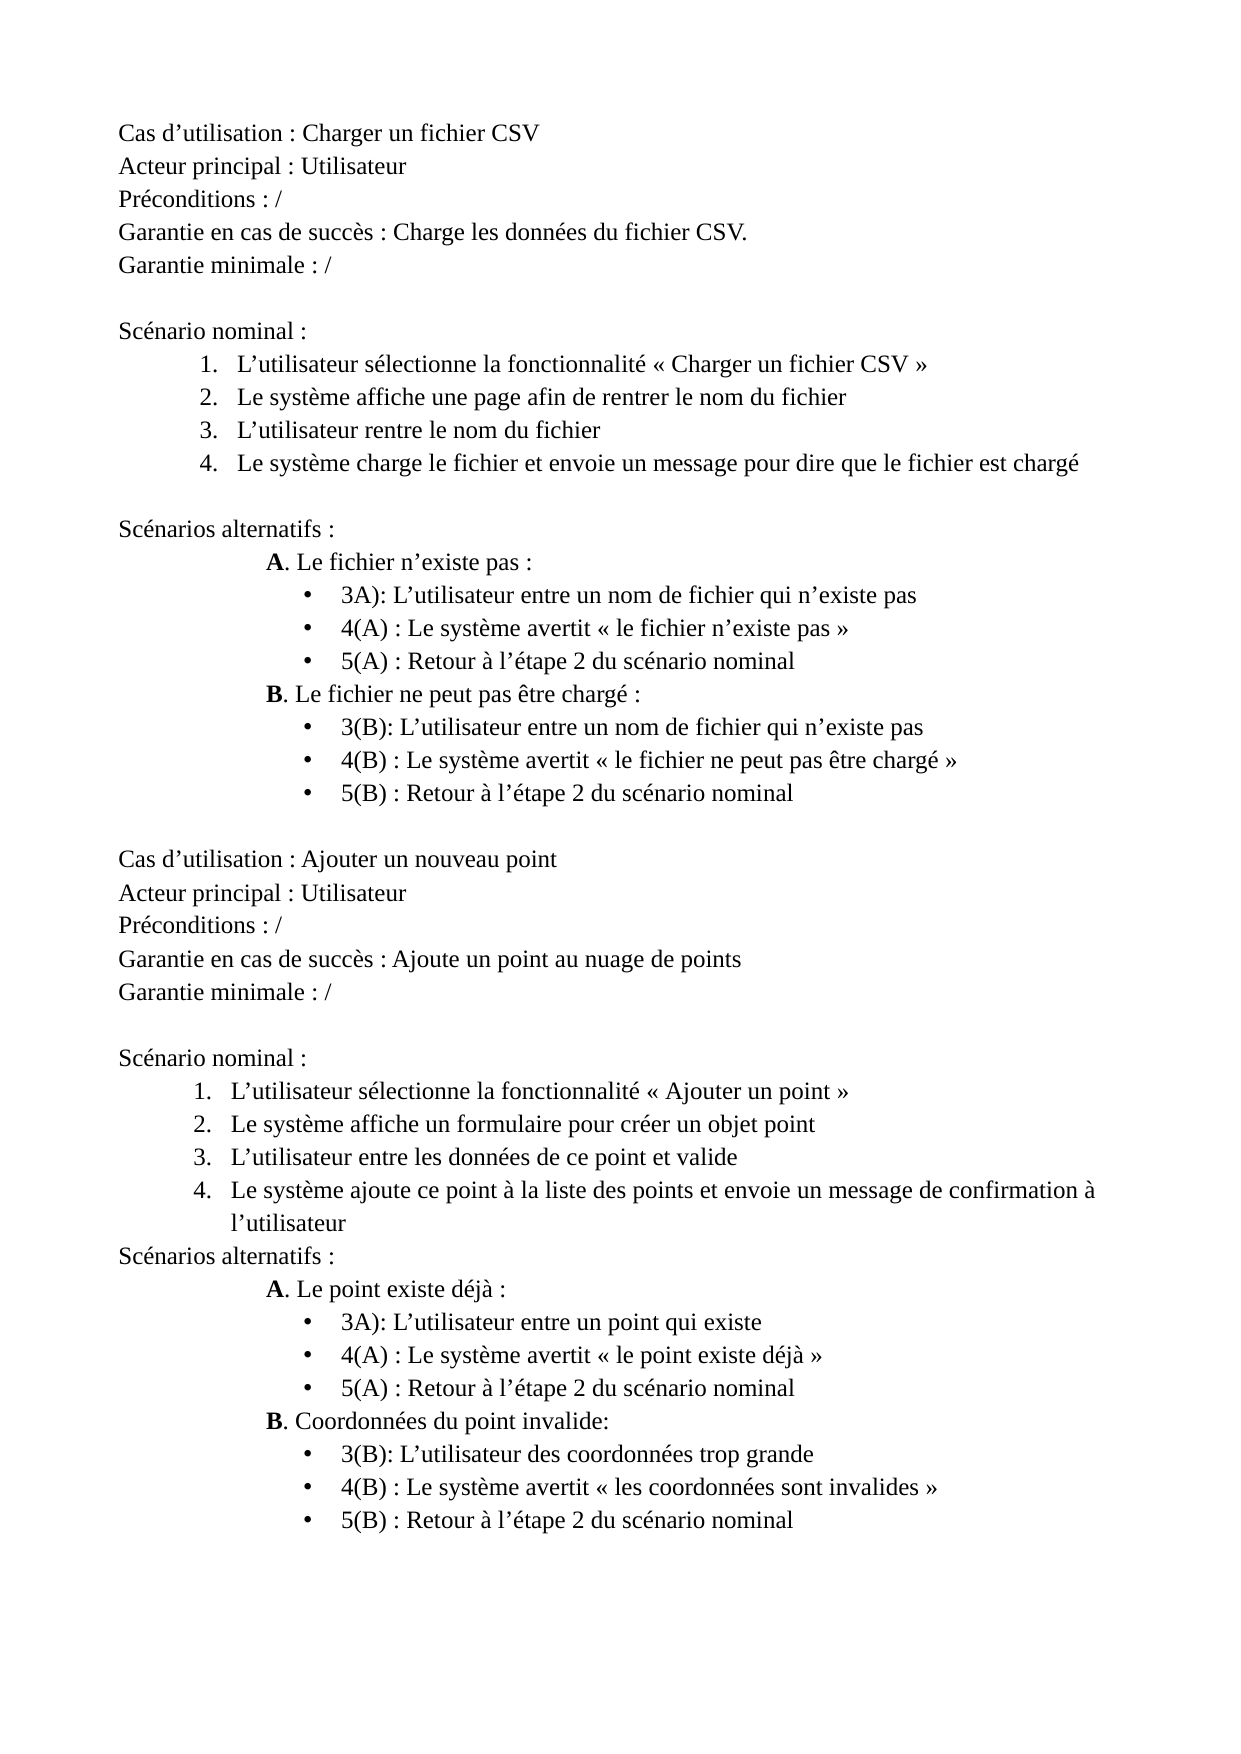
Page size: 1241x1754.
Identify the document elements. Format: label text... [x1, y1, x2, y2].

text A. Le point existe déjà : [118, 1274, 1122, 1303]
list 3A): L’utilisateur entre un point qui existe [303, 1307, 1122, 1336]
text B. Le fichier ne peut pas être chargé : [118, 679, 1122, 708]
list 3A): L’utilisateur entre un nom de fichier qui n’existe pas [303, 580, 1122, 609]
text Préconditions : / [118, 184, 1122, 213]
text Préconditions : / [118, 911, 1122, 939]
list L’utilisateur sélectionne la fonctionnalité « Ajouter un point » [193, 1076, 1122, 1104]
list 4(A) : Le système avertit « le fichier n’existe pas » [303, 613, 1122, 642]
text Scénario nominal : [118, 1043, 1122, 1071]
list Le système charge le fichier et envoie un message pour dire que le fichier est chargé [199, 448, 1122, 477]
list Le système affiche une page afin de rentrer le nom du fichier [199, 382, 1122, 411]
text Scénarios alternatifs : [118, 514, 1122, 543]
list 3(B): L’utilisateur des coordonnées trop grande [303, 1439, 1122, 1468]
text Cas d’utilisation : Ajouter un nouveau point [118, 844, 1122, 873]
list 4(A) : Le système avertit « le point existe déjà » [303, 1340, 1122, 1369]
text Acteur principal : Utilisateur [118, 151, 1122, 180]
text Garantie en cas de succès : Charge les données du fichier CSV. [118, 217, 1122, 246]
list L’utilisateur sélectionne la fonctionnalité « Charger un fichier CSV » [199, 349, 1122, 378]
text Scénarios alternatifs : [118, 1241, 1122, 1269]
list Le système affiche un formulaire pour créer un objet point [193, 1109, 1122, 1137]
text Garantie en cas de succès : Ajoute un point au nuage de points [118, 944, 1122, 972]
text Scénario nominal : [118, 316, 1122, 345]
list 5(A) : Retour à l’étape 2 du scénario nominal [303, 1373, 1122, 1402]
list 5(A) : Retour à l’étape 2 du scénario nominal [303, 646, 1122, 675]
list L’utilisateur rentre le nom du fichier [199, 415, 1122, 444]
list 4(B) : Le système avertit « le fichier ne peut pas être chargé » [303, 746, 1122, 774]
text A. Le fichier n’existe pas : [118, 547, 1122, 576]
list 3(B): L’utilisateur entre un nom de fichier qui n’existe pas [303, 712, 1122, 741]
text Acteur principal : Utilisateur [118, 878, 1122, 906]
list 5(B) : Retour à l’étape 2 du scénario nominal [303, 1505, 1122, 1534]
text Garantie minimale : / [118, 250, 1122, 279]
list L’utilisateur entre les données de ce point et valide [193, 1142, 1122, 1171]
text B. Coordonnées du point invalide: [118, 1406, 1122, 1435]
text Cas d’utilisation : Charger un fichier CSV [118, 118, 1122, 147]
list 5(B) : Retour à l’étape 2 du scénario nominal [303, 778, 1122, 807]
list Le système ajoute ce point à la liste des points et envoie un message de confirmation à l’utilisateur [193, 1175, 1122, 1237]
list 4(B) : Le système avertit « les coordonnées sont invalides » [303, 1472, 1122, 1501]
text Garantie minimale : / [118, 977, 1122, 1005]
